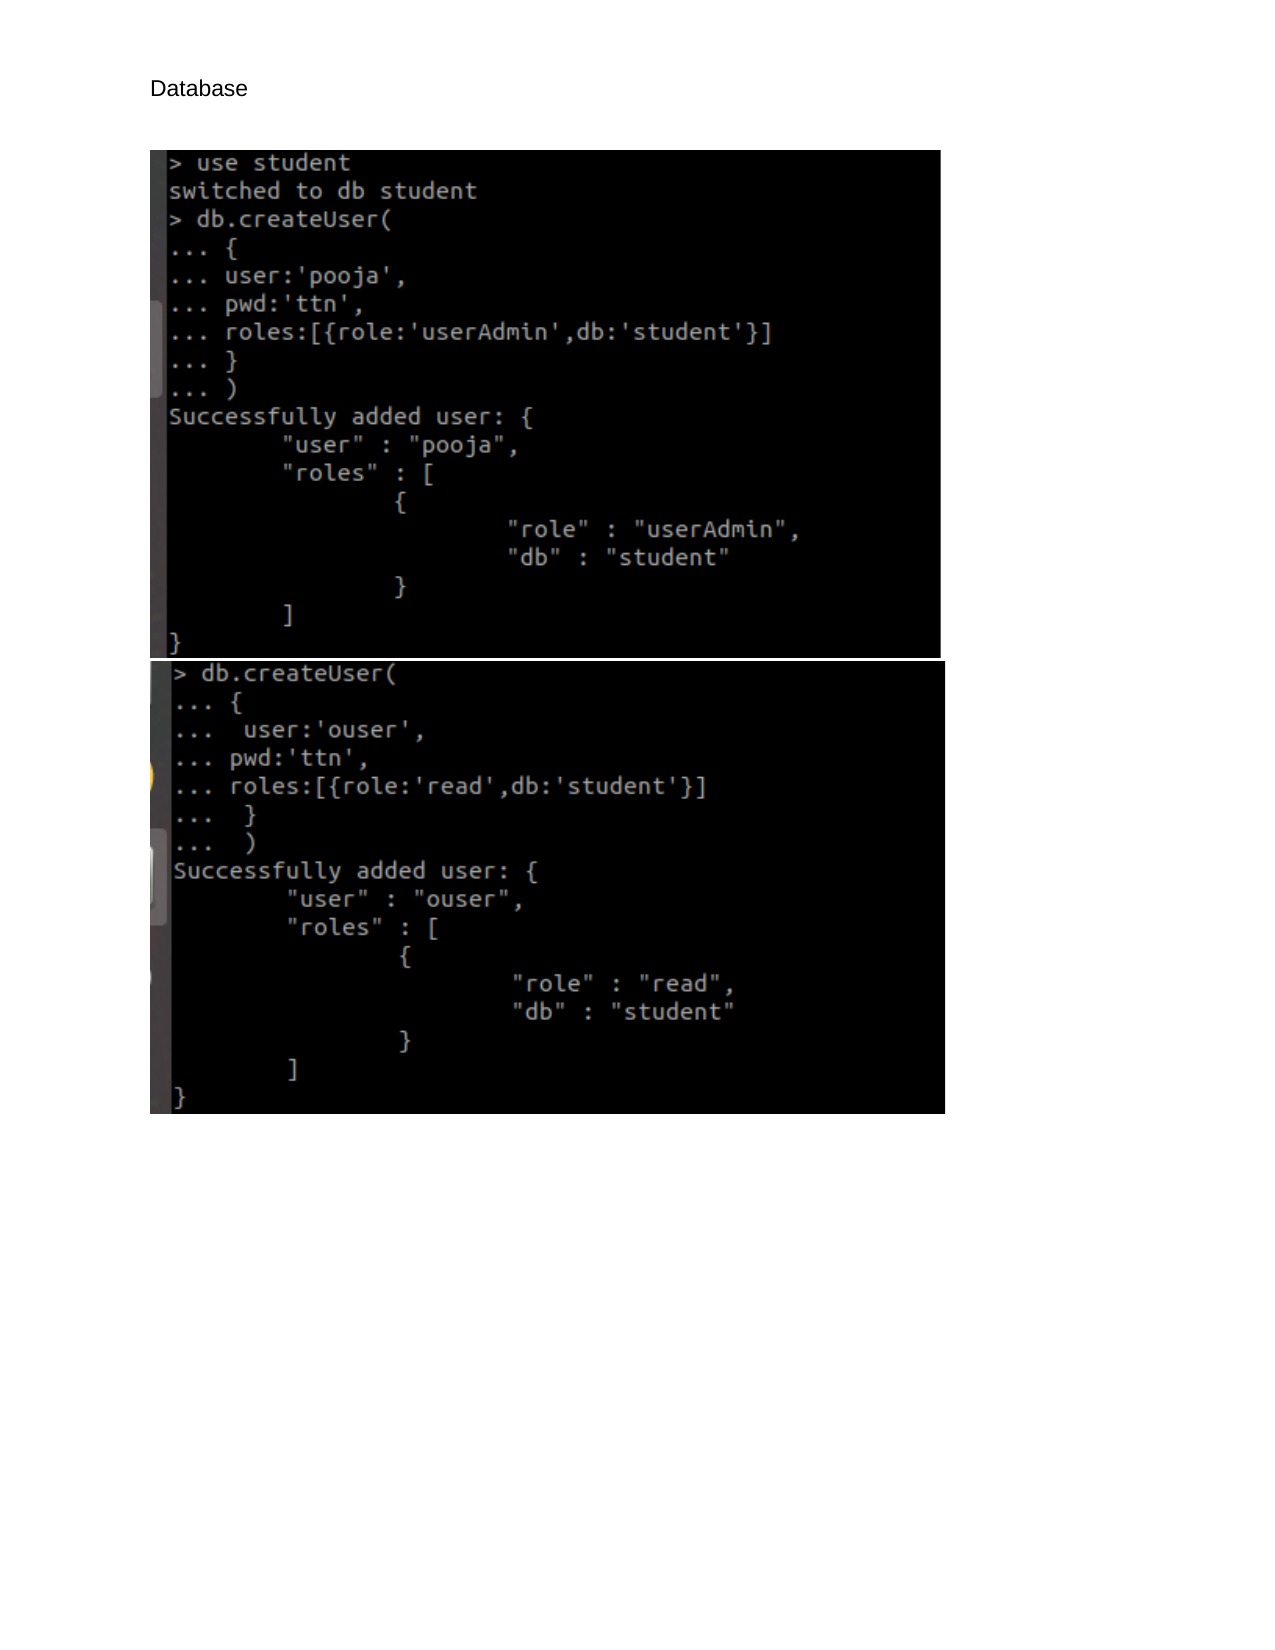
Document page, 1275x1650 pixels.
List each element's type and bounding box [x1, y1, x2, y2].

picture [150, 150, 941, 658]
picture [150, 661, 946, 1114]
